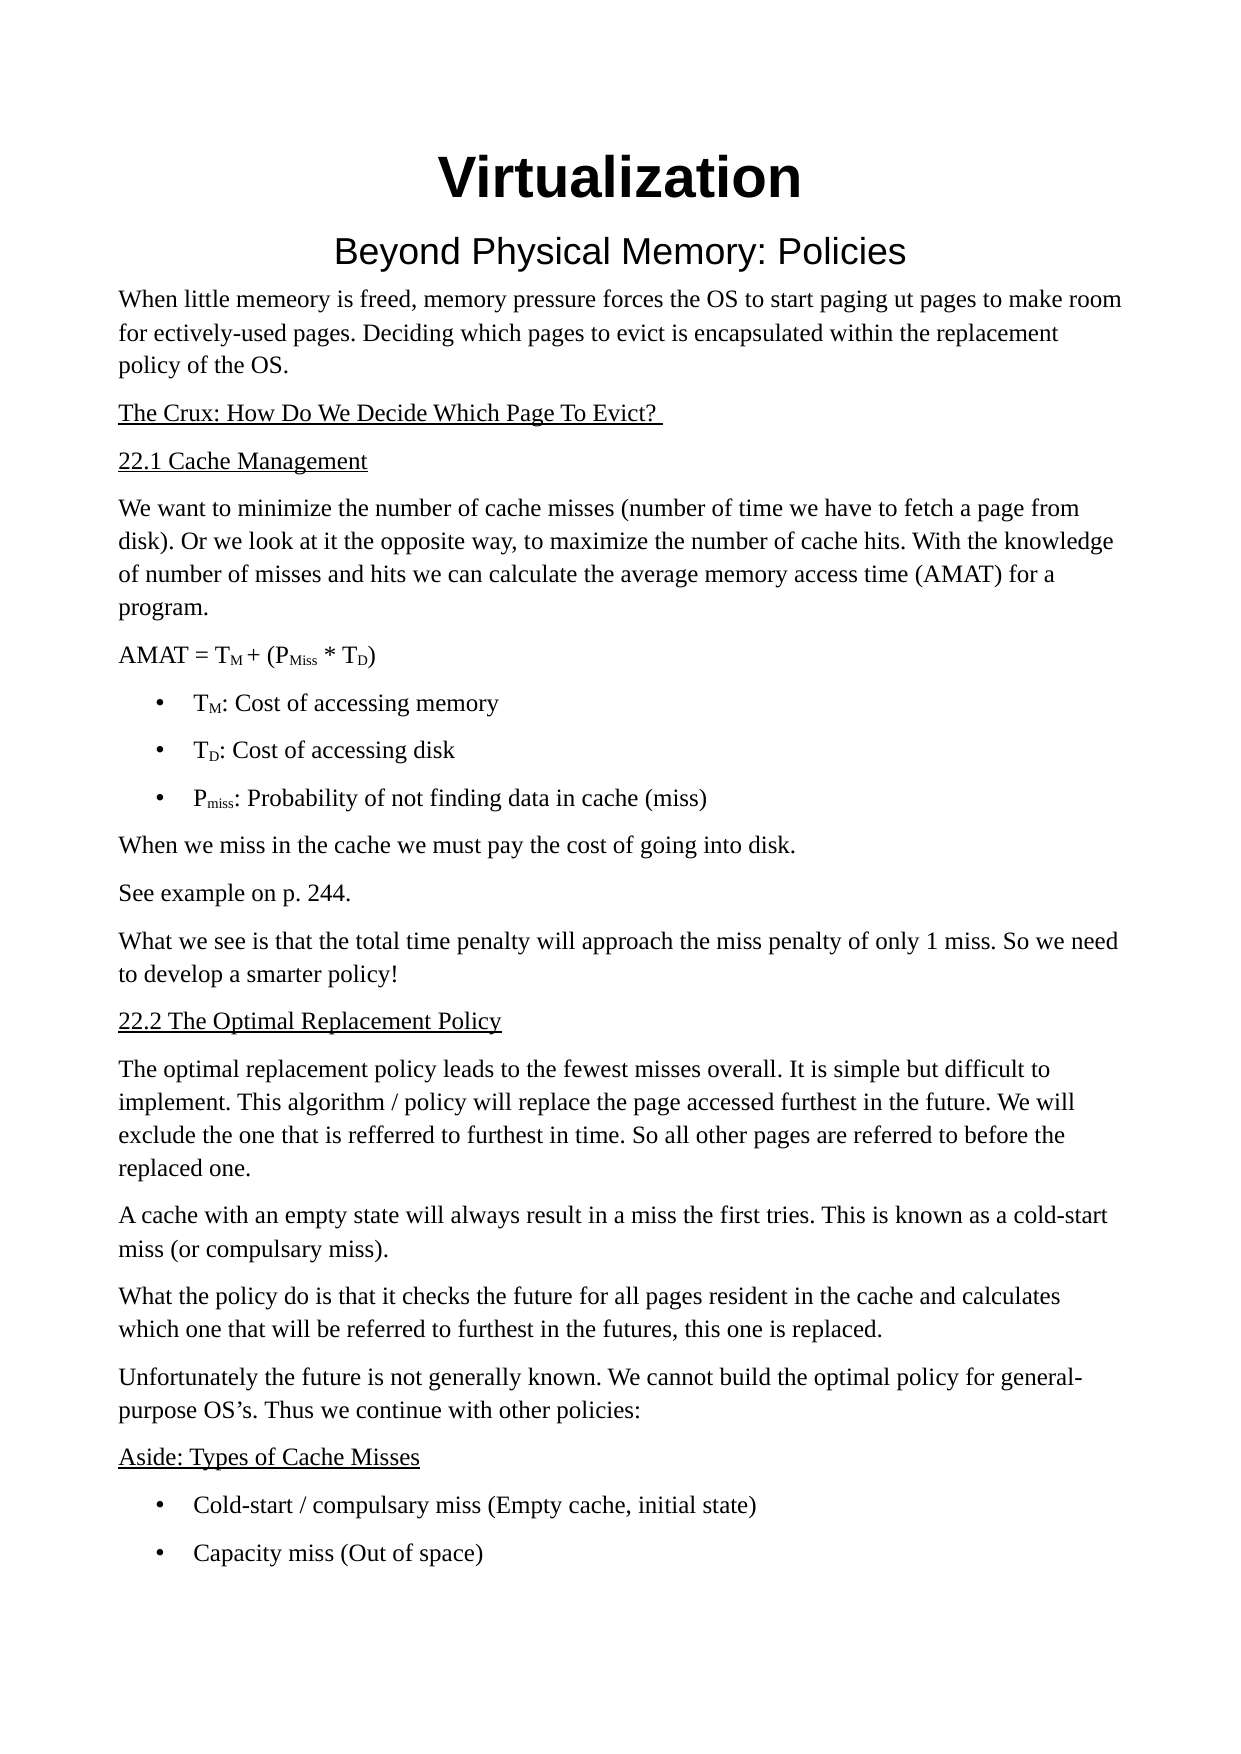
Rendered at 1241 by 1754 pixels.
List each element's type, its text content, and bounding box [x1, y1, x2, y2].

list Capacity miss (Out of space) [156, 1538, 1122, 1566]
text Unfortunately the future is not generally known. We cannot build the optimal policy for general-purpose OS’s. Thus we continue with other policies: [118, 1362, 1122, 1424]
text We want to minimize the number of cache misses (number of time we have to fetch a page from disk). Or we look at it the opposite way, to maximize the number of cache hits. With the knowledge of number of misses and hits we can calculate the average memory access time (AMAT) for a program. [118, 493, 1122, 621]
text 22.1 Cache Management [118, 446, 1122, 474]
text AMAT = TM + (PMiss * TD) [118, 640, 1122, 669]
text A cache with an empty state will always result in a miss the first tries. This is known as a cold-start miss (or compulsary miss). [118, 1201, 1122, 1262]
text Aside: Types of Cache Misses [118, 1442, 1122, 1471]
text 22.2 The Optimal Replacement Policy [118, 1006, 1122, 1035]
text What we see is that the total time penalty will approach the miss penalty of only 1 miss. So we need to develop a smarter policy! [118, 926, 1122, 987]
text What the policy do is that it checks the future for all pages resident in the cache and calculates which one that will be referred to furthest in the futures, this one is replaced. [118, 1281, 1122, 1343]
text The Crux: How Do We Decide Which Page To Evict? [118, 398, 1122, 427]
list Pmiss: Probability of not finding data in cache (miss) [156, 783, 1122, 812]
list Cold-start / compulsary miss (Empty cache, initial state) [156, 1490, 1122, 1519]
text The optimal replacement policy leads to the fewest misses overall. It is simple but difficult to implement. This algorithm / policy will replace the page accessed furthest in the future. We will exclude the one that is refferred to furthest in time. So all other pages are referred to before the replaced one. [118, 1054, 1122, 1182]
text When little memeory is freed, memory pressure forces the OS to start paging ut pages to make room for ectively-used pages. Deciding which pages to evict is encapsulated within the replacement policy of the OS. [118, 284, 1122, 379]
list TM: Cost of accessing memory [156, 688, 1122, 716]
title Virtualization [118, 143, 1122, 210]
list TD: Cost of accessing disk [156, 735, 1122, 764]
text See example on p. 244. [118, 878, 1122, 907]
subtitle Beyond Physical Memory: Policies [118, 229, 1122, 272]
text When we miss in the cache we must pay the cost of going into disk. [118, 831, 1122, 859]
